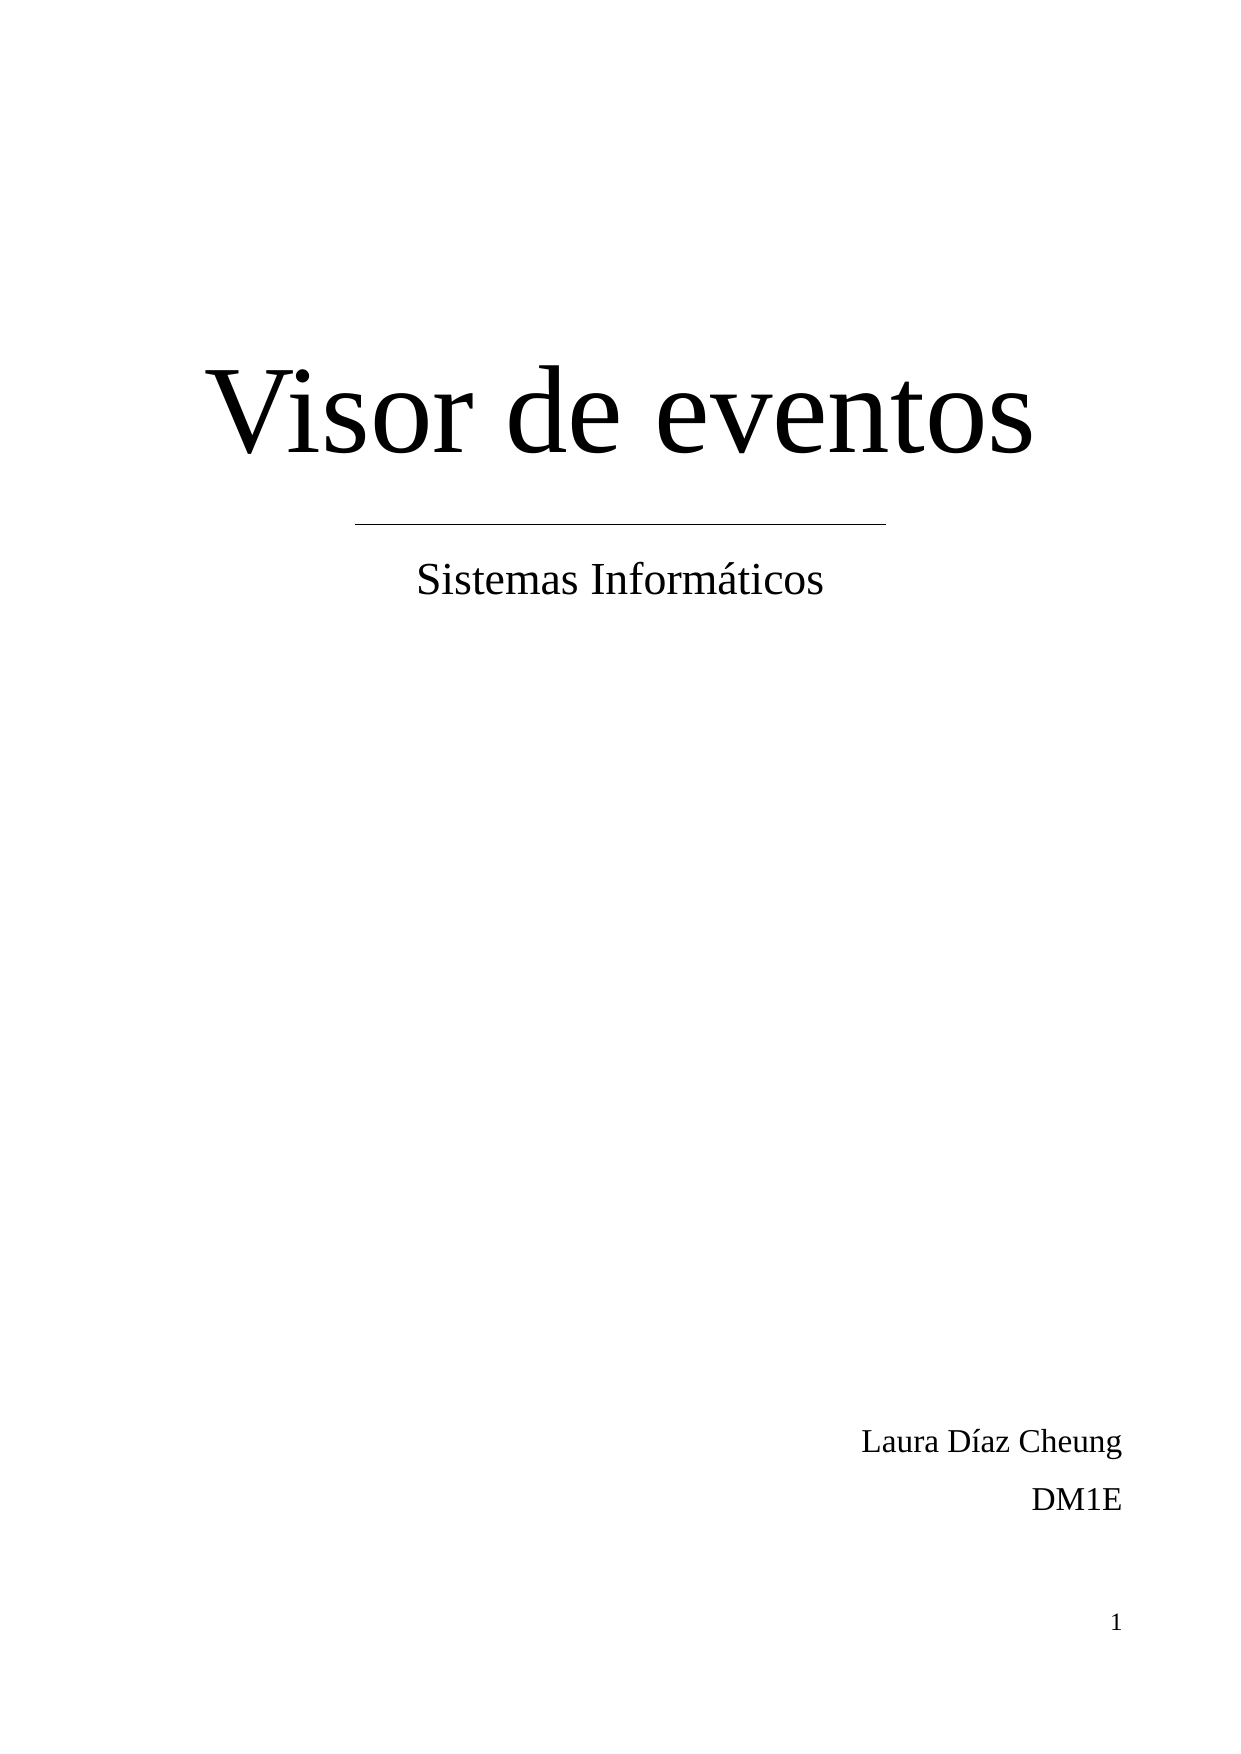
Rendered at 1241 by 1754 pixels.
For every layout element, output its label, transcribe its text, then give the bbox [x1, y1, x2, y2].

text Laura Díaz Cheung [118, 1421, 1122, 1460]
text DM1E [118, 1479, 1122, 1517]
text Sistemas Informáticos [118, 552, 1122, 604]
text Visor de eventos [118, 336, 1122, 480]
